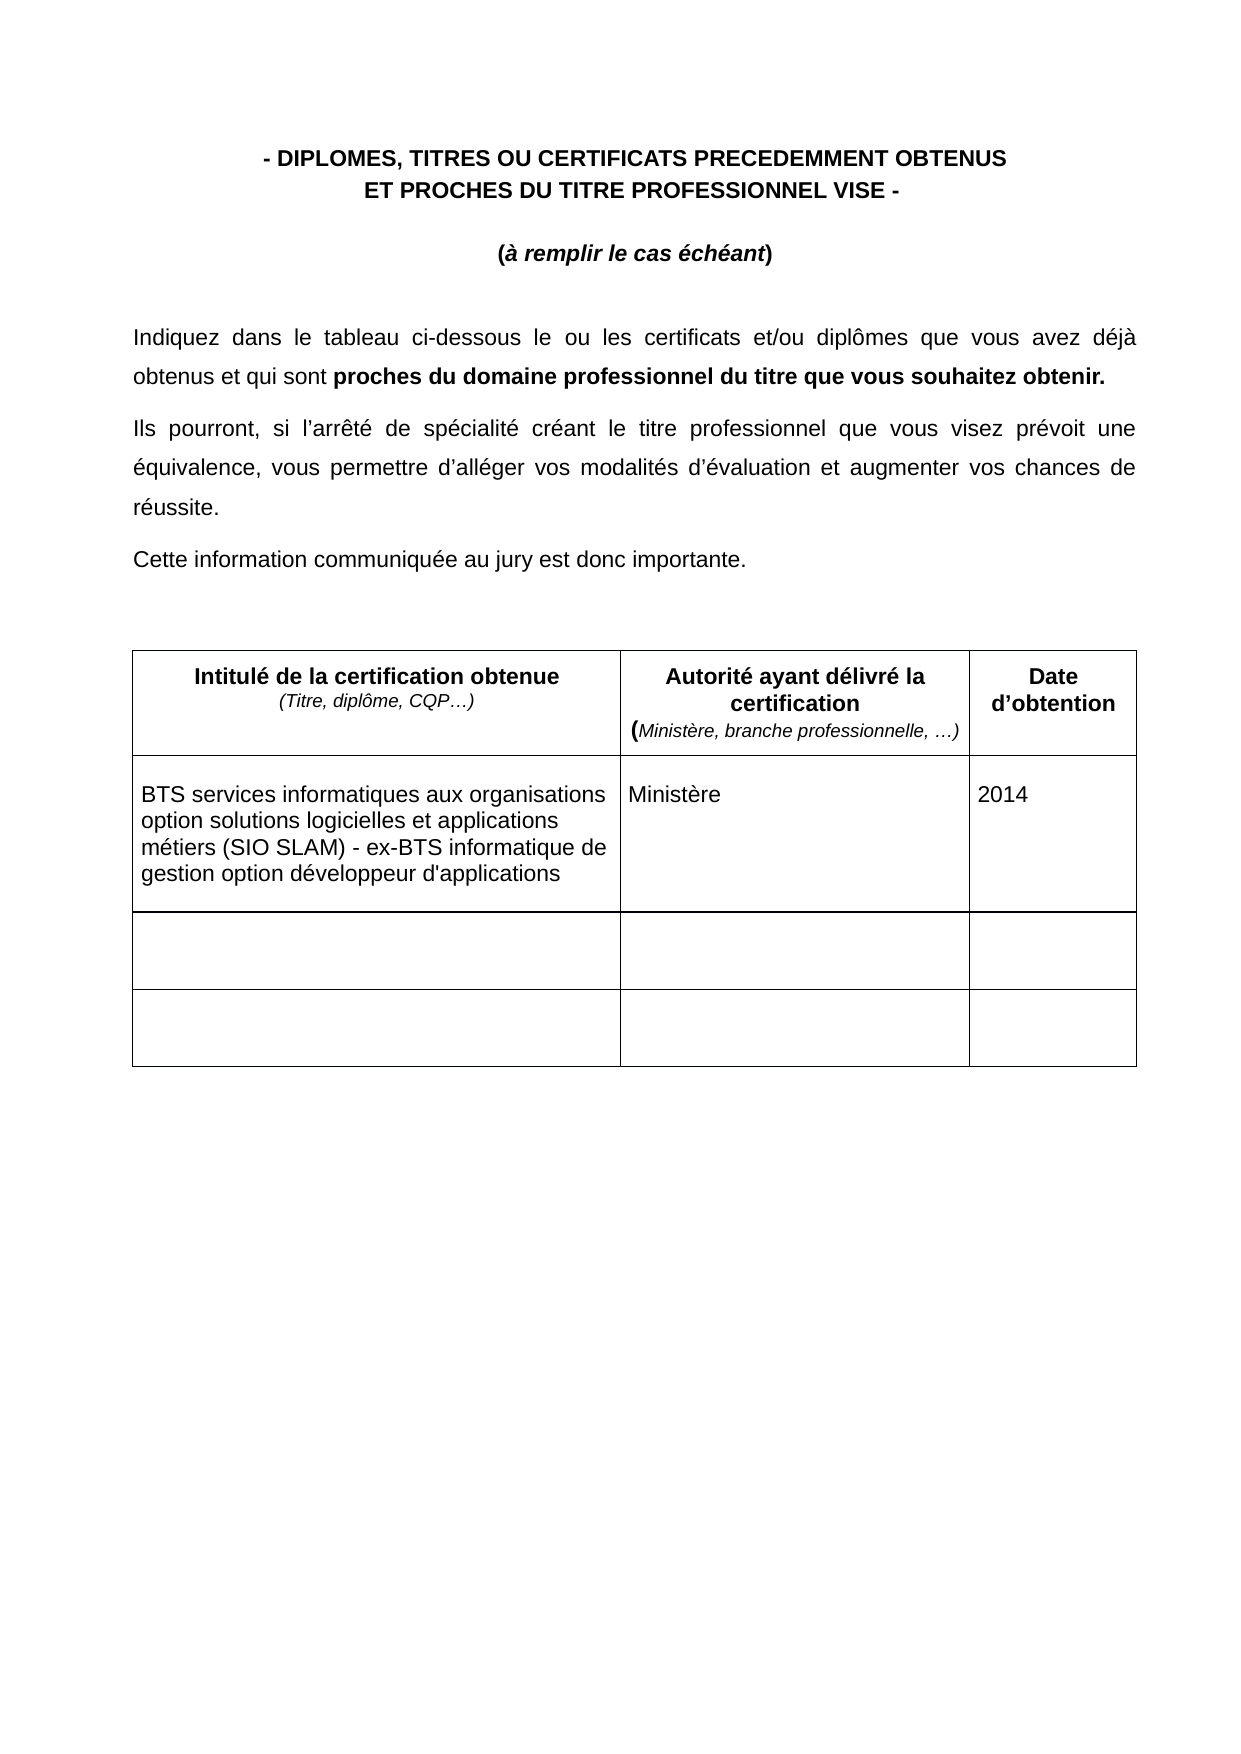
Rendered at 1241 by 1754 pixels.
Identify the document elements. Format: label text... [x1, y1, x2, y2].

table_cell [970, 990, 1136, 1066]
table_cell [970, 913, 1136, 989]
table_cell 2014 [970, 756, 1136, 911]
text Indiquez dans le tableau ci-dessous le ou les certificats et/ou diplômes que vous avez déjà obtenus et qui sont proches du domaine professionnel du titre que vous souhaitez obtenir. [133, 323, 1137, 389]
table_cell [621, 990, 969, 1066]
table_cell Ministère [621, 756, 969, 911]
table_header Intitulé de la certification obtenue (Titre, diplôme, CQP…) [133, 651, 620, 755]
text Cette information communiquée au jury est donc importante. [133, 546, 1137, 572]
text Ils pourront, si l’arrêté de spécialité créant le titre professionnel que vous visez prévoit une équivalence, vous permettre d’alléger vos modalités d’évaluation et augmenter vos chances de réussite. [133, 415, 1137, 520]
table_cell [621, 913, 969, 989]
text et PROCHES DU TITRE PROFESSIONNEL VISE - [133, 177, 1137, 203]
table_cell [133, 913, 620, 989]
table_header Autorité ayant délivré la certification (Ministère, branche professionnelle, …) [621, 651, 969, 755]
text (à remplir le cas échéant) [133, 240, 1137, 266]
table_cell [133, 990, 620, 1066]
text - DIPLOMES, TITRES Ou CERTIFICATS PRECEDEMMENT OBTENUS [133, 145, 1137, 172]
table_cell BTS services informatiques aux organisations option solutions logicielles et applications métiers (SIO SLAM) - ex-BTS informatique de gestion option développeur d'applications [133, 756, 620, 911]
table_header Date d’obtention [970, 651, 1136, 755]
